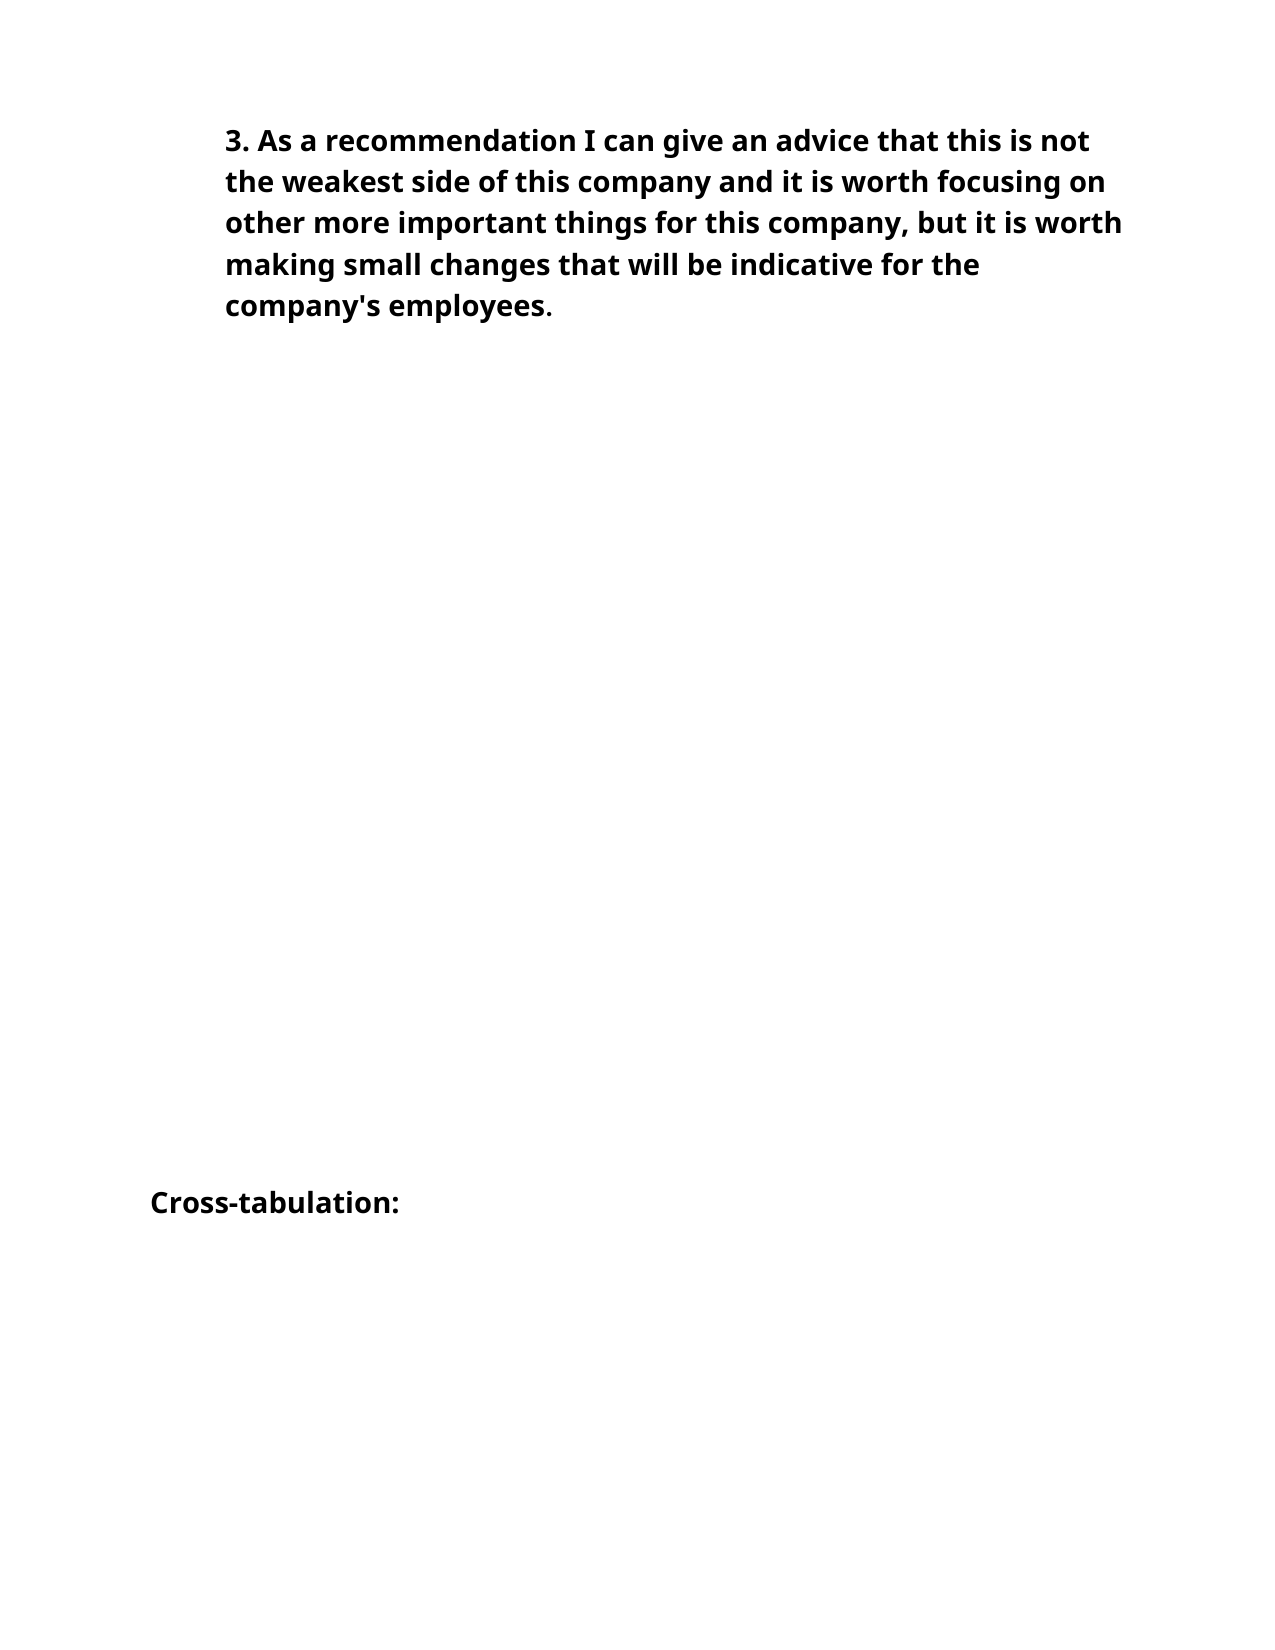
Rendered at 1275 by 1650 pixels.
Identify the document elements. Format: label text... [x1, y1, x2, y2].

subtitle Cross-tabulation: [150, 1182, 1125, 1222]
subtitle 3. As a recommendation I can give an advice that this is not the weakest side of this company and it is worth focusing on other more important things for this company, but it is worth making small changes that will be indicative for the company's employees. [225, 120, 1125, 325]
